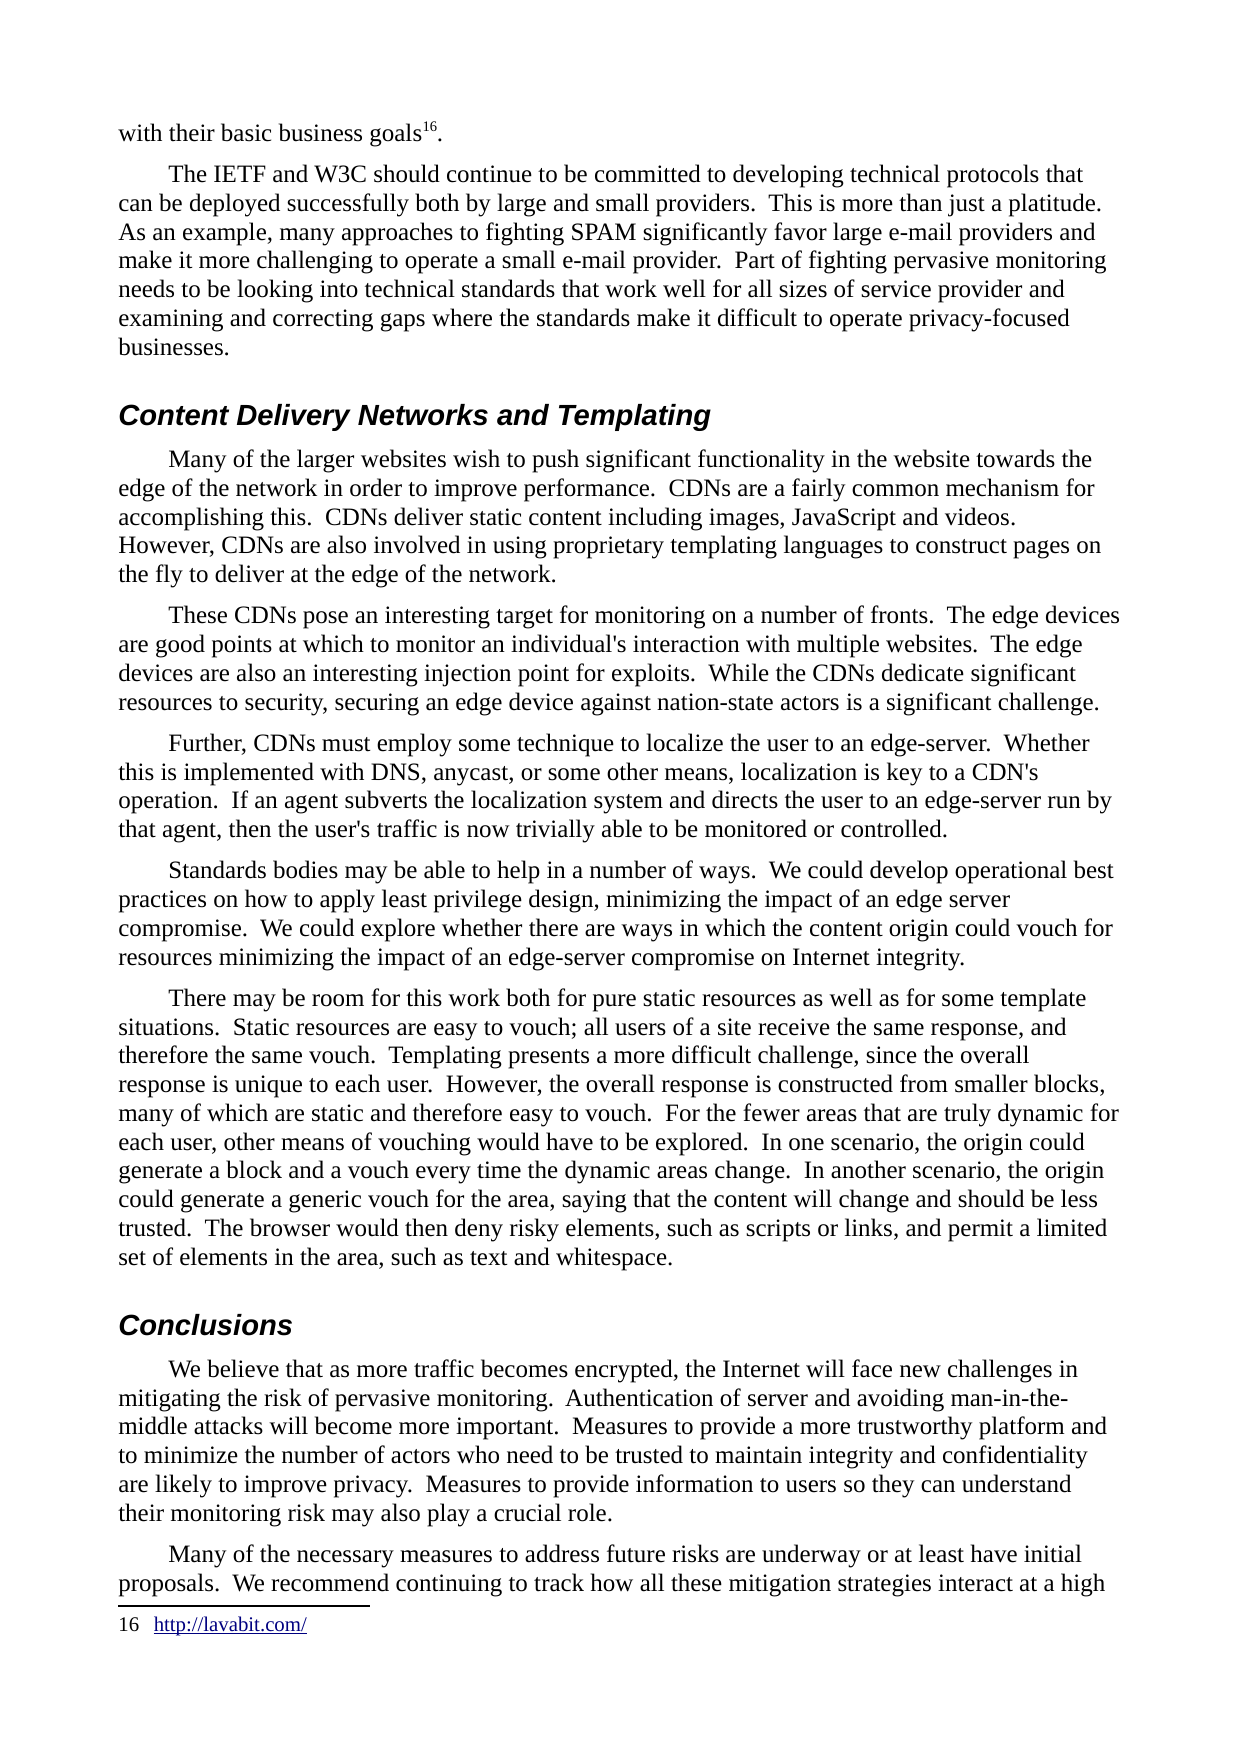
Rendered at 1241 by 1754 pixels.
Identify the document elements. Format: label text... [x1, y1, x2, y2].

subtitle Content Delivery Networks and Templating [118, 398, 1122, 432]
text Many of the larger websites wish to push significant functionality in the website towards the edge of the network in order to improve performance. CDNs are a fairly common mechanism for accomplishing this. CDNs deliver static content including images, JavaScript and videos. However, CDNs are also involved in using proprietary templating languages to construct pages on the fly to deliver at the edge of the network. [118, 444, 1122, 588]
text Standards bodies may be able to help in a number of ways. We could develop operational best practices on how to apply least privilege design, minimizing the impact of an edge server compromise. We could explore whether there are ways in which the content origin could vouch for resources minimizing the impact of an edge-server compromise on Internet integrity. [118, 855, 1122, 970]
text We believe that as more traffic becomes encrypted, the Internet will face new challenges in mitigating the risk of pervasive monitoring. Authentication of server and avoiding man-in-the-middle attacks will become more important. Measures to provide a more trustworthy platform and to minimize the number of actors who need to be trusted to maintain integrity and confidentiality are likely to improve privacy. Measures to provide information to users so they can understand their monitoring risk may also play a crucial role. [118, 1354, 1122, 1526]
text These CDNs pose an interesting target for monitoring on a number of fronts. The edge devices are good points at which to monitor an individual's interaction with multiple websites. The edge devices are also an interesting injection point for exploits. While the CDNs dedicate significant resources to security, securing an edge device against nation-state actors is a significant challenge. [118, 600, 1122, 715]
subtitle Conclusions [118, 1308, 1122, 1341]
text http://lavabit.com/ [118, 1612, 1122, 1636]
text There may be room for this work both for pure static resources as well as for some template situations. Static resources are easy to vouch; all users of a site receive the same response, and therefore the same vouch. Templating presents a more difficult challenge, since the overall response is unique to each user. However, the overall response is constructed from smaller blocks, many of which are static and therefore easy to vouch. For the fewer areas that are truly dynamic for each user, other means of vouching would have to be explored. In one scenario, the origin could generate a block and a vouch every time the dynamic areas change. In another scenario, the origin could generate a generic vouch for the area, saying that the content will change and should be less trusted. The browser would then deny risky elements, such as scripts or links, and permit a limited set of elements in the area, such as text and whitespace. [118, 983, 1122, 1270]
text with their basic business goals. [118, 118, 1122, 147]
text Further, CDNs must employ some technique to localize the user to an edge-server. Whether this is implemented with DNS, anycast, or some other means, localization is key to a CDN's operation. If an agent subverts the localization system and directs the user to an edge-server run by that agent, then the user's traffic is now trivially able to be monitored or controlled. [118, 728, 1122, 843]
text Many of the necessary measures to address future risks are underway or at least have initial proposals. We recommend continuing to track how all these mitigation strategies interact at a high [118, 1539, 1122, 1596]
text The IETF and W3C should continue to be committed to developing technical protocols that can be deployed successfully both by large and small providers. This is more than just a platitude. As an example, many approaches to fighting SPAM significantly favor large e-mail providers and make it more challenging to operate a small e-mail provider. Part of fighting pervasive monitoring needs to be looking into technical standards that work well for all sizes of service provider and examining and correcting gaps where the standards make it difficult to operate privacy-focused businesses. [118, 159, 1122, 361]
